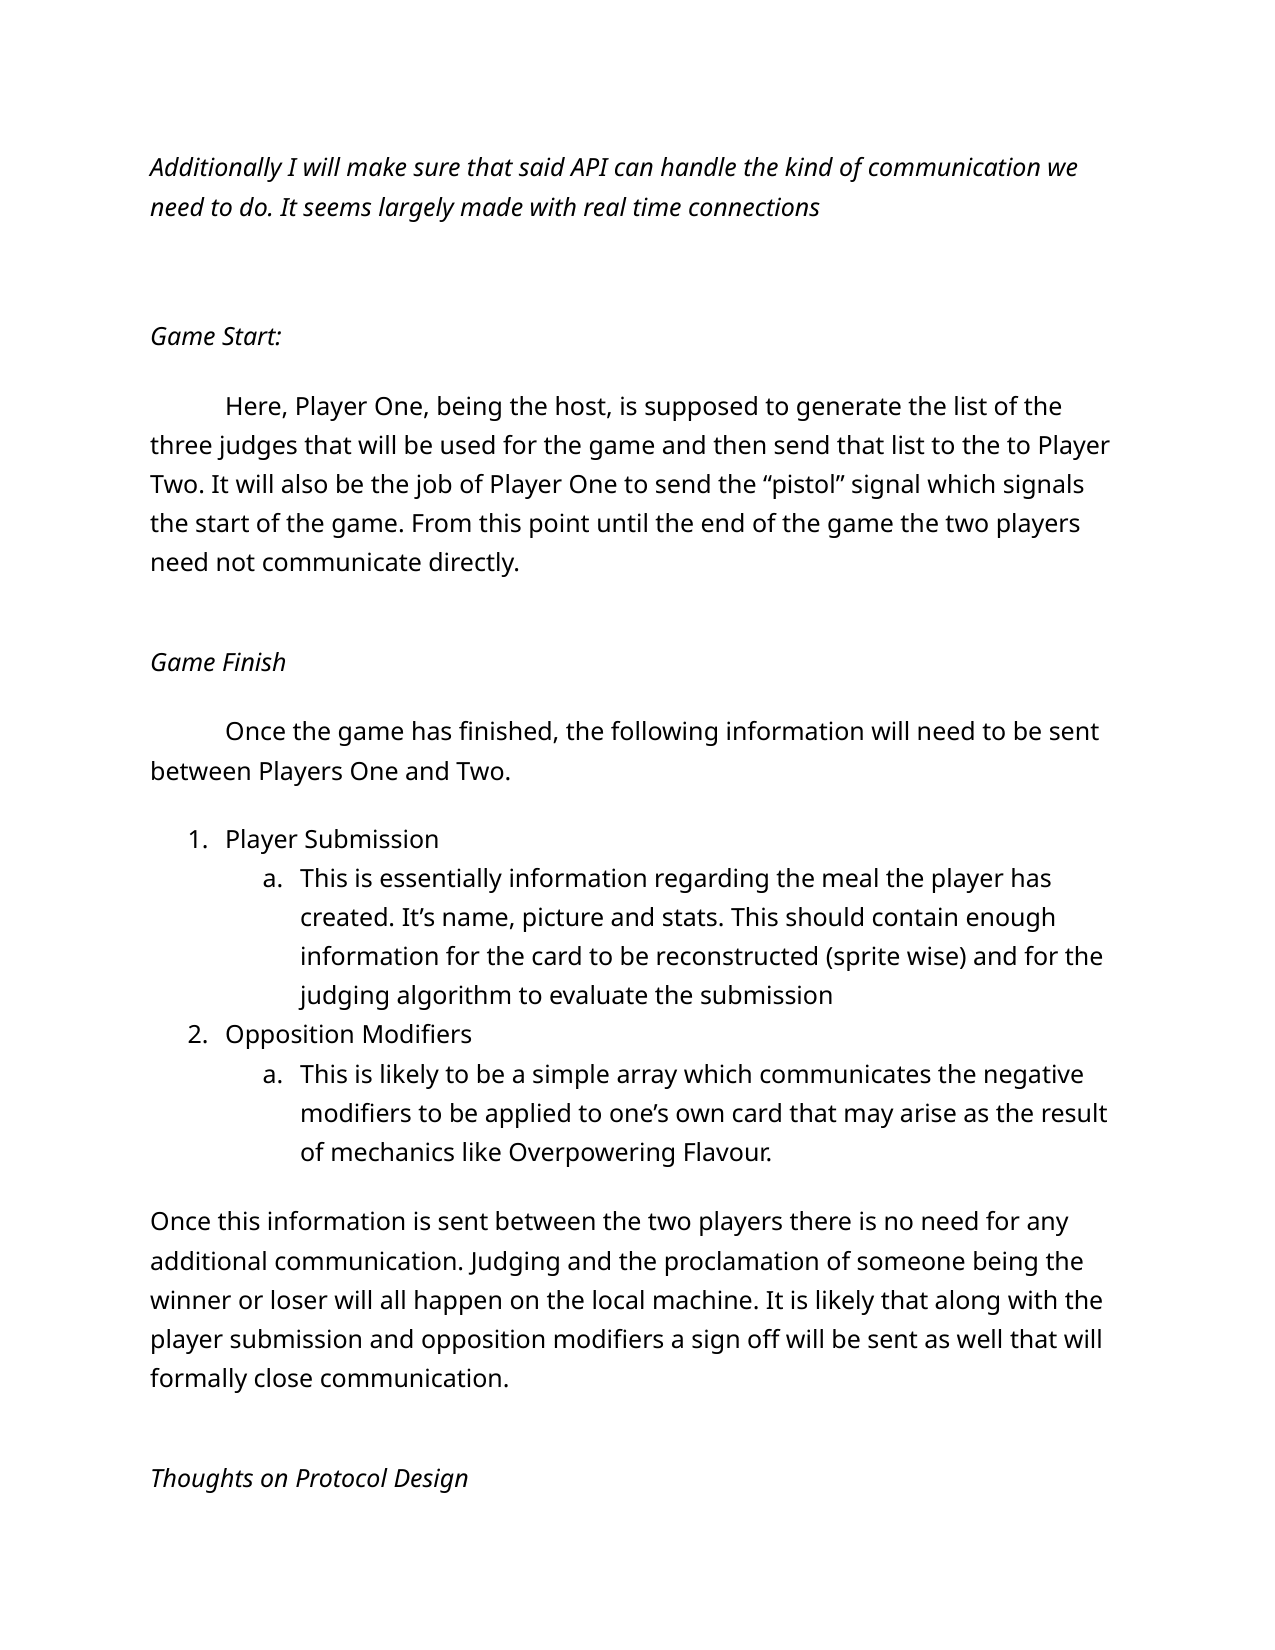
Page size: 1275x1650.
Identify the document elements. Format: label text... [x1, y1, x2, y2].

list Opposition Modifiers [187, 1017, 1125, 1051]
list Player Submission [187, 821, 1125, 855]
list This is likely to be a simple array which communicates the negative modifiers to be applied to one’s own card that may arise as the result of mechanics like Overpowering Flavour. [262, 1056, 1125, 1169]
text Once the game has finished, the following information will need to be sent between Players One and Two. [150, 714, 1125, 817]
text Here, Player One, being the host, is supposed to generate the list of the three judges that will be used for the game and then send that list to the to Player Two. It will also be the job of Player One to send the “pistol” signal which signals the start of the game. From this point until the end of the game the two players need not communicate directly. [150, 388, 1125, 579]
text Game Start: [150, 319, 1125, 353]
text Once this information is sent between the two players there is no need for any additional communication. Judging and the proclamation of someone being the winner or loser will all happen on the local machine. It is likely that along with the player submission and opposition modifiers a sign off will be sent as well that will formally close communication. [150, 1204, 1125, 1395]
list This is essentially information regarding the meal the player has created. It’s name, picture and stats. This should contain enough information for the card to be reconstructed (sprite wise) and for the judging algorithm to evaluate the submission [262, 860, 1125, 1012]
text Additionally I will make sure that said API can handle the kind of communication we need to do. It seems largely made with real time connections [150, 150, 1125, 223]
text Game Finish [150, 644, 1125, 679]
text Thoughts on Protocol Design [150, 1460, 1125, 1494]
